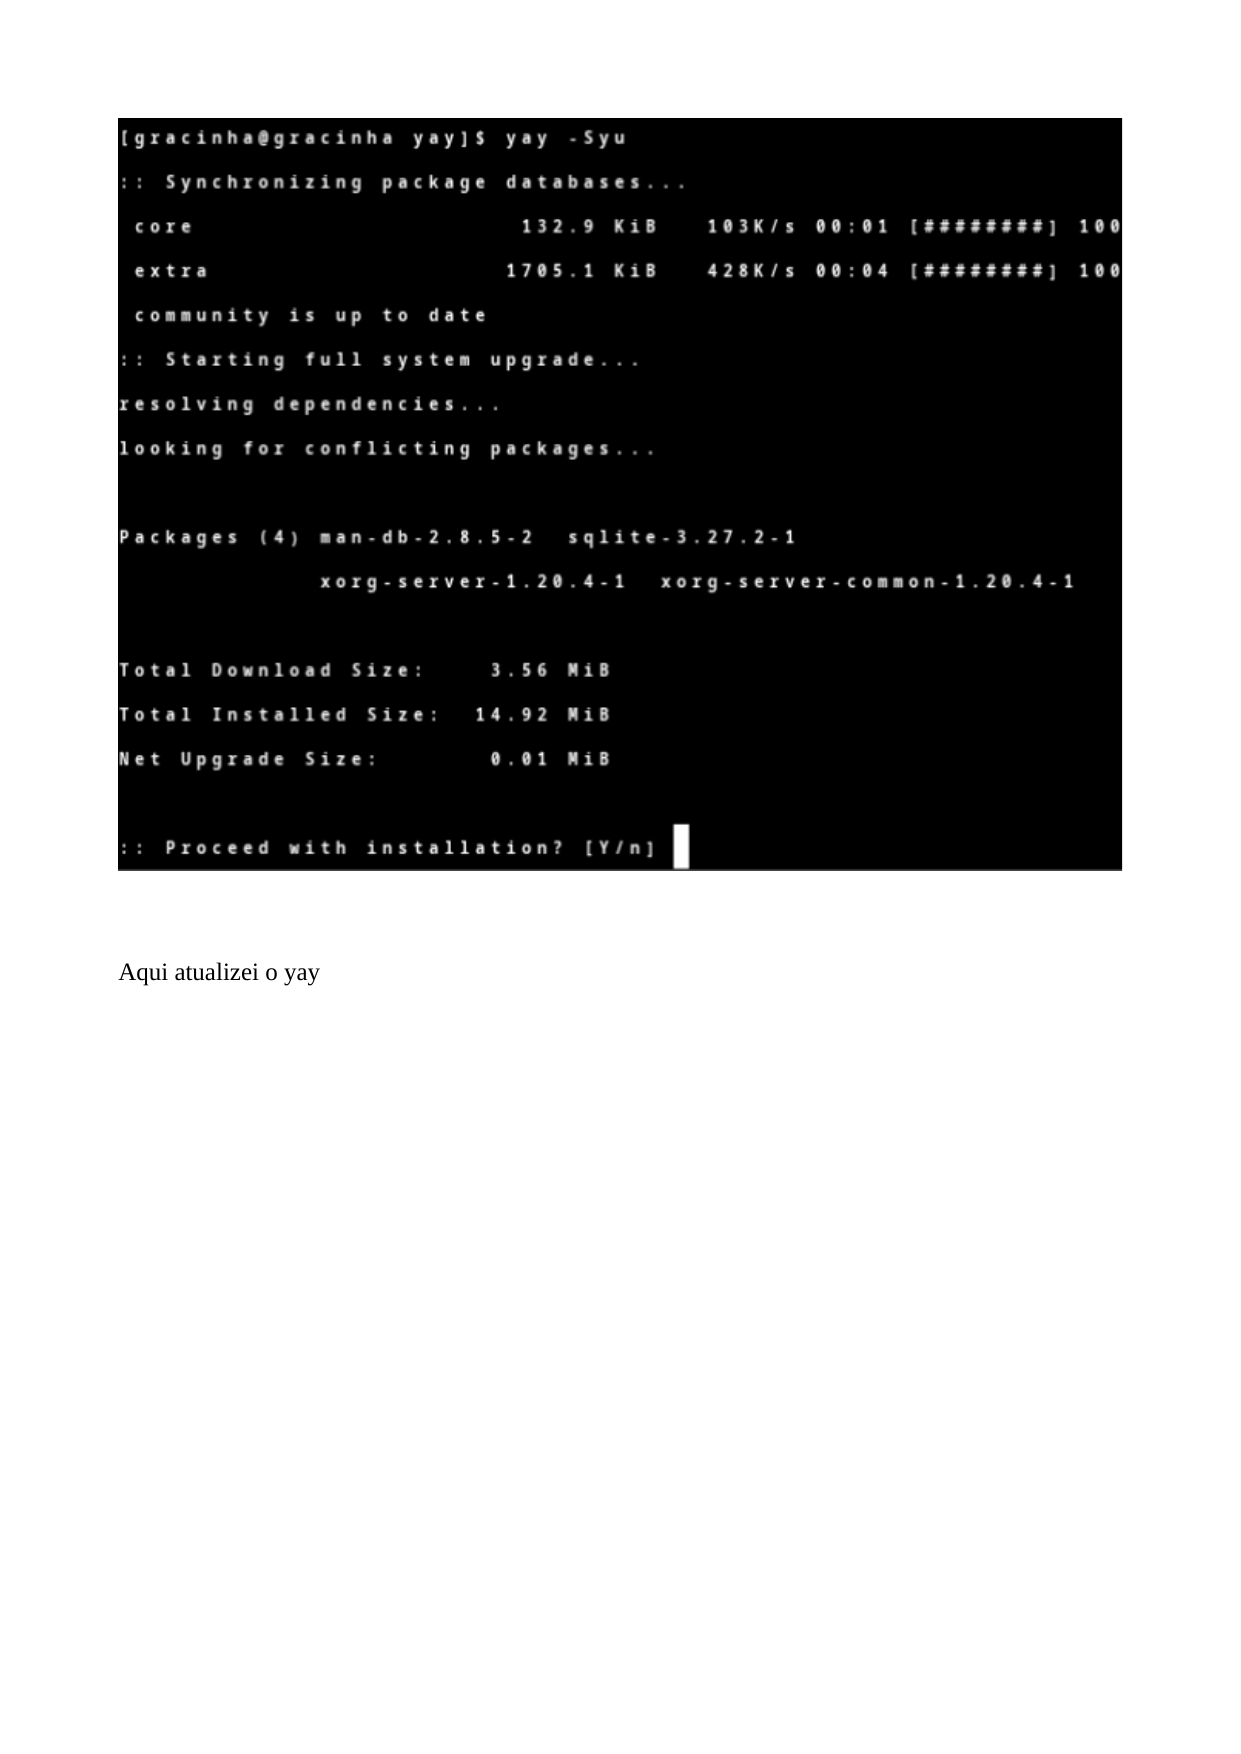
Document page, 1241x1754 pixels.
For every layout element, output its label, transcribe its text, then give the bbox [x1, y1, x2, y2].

picture [118, 118, 1123, 871]
text Aqui atualizei o yay [118, 957, 1122, 986]
